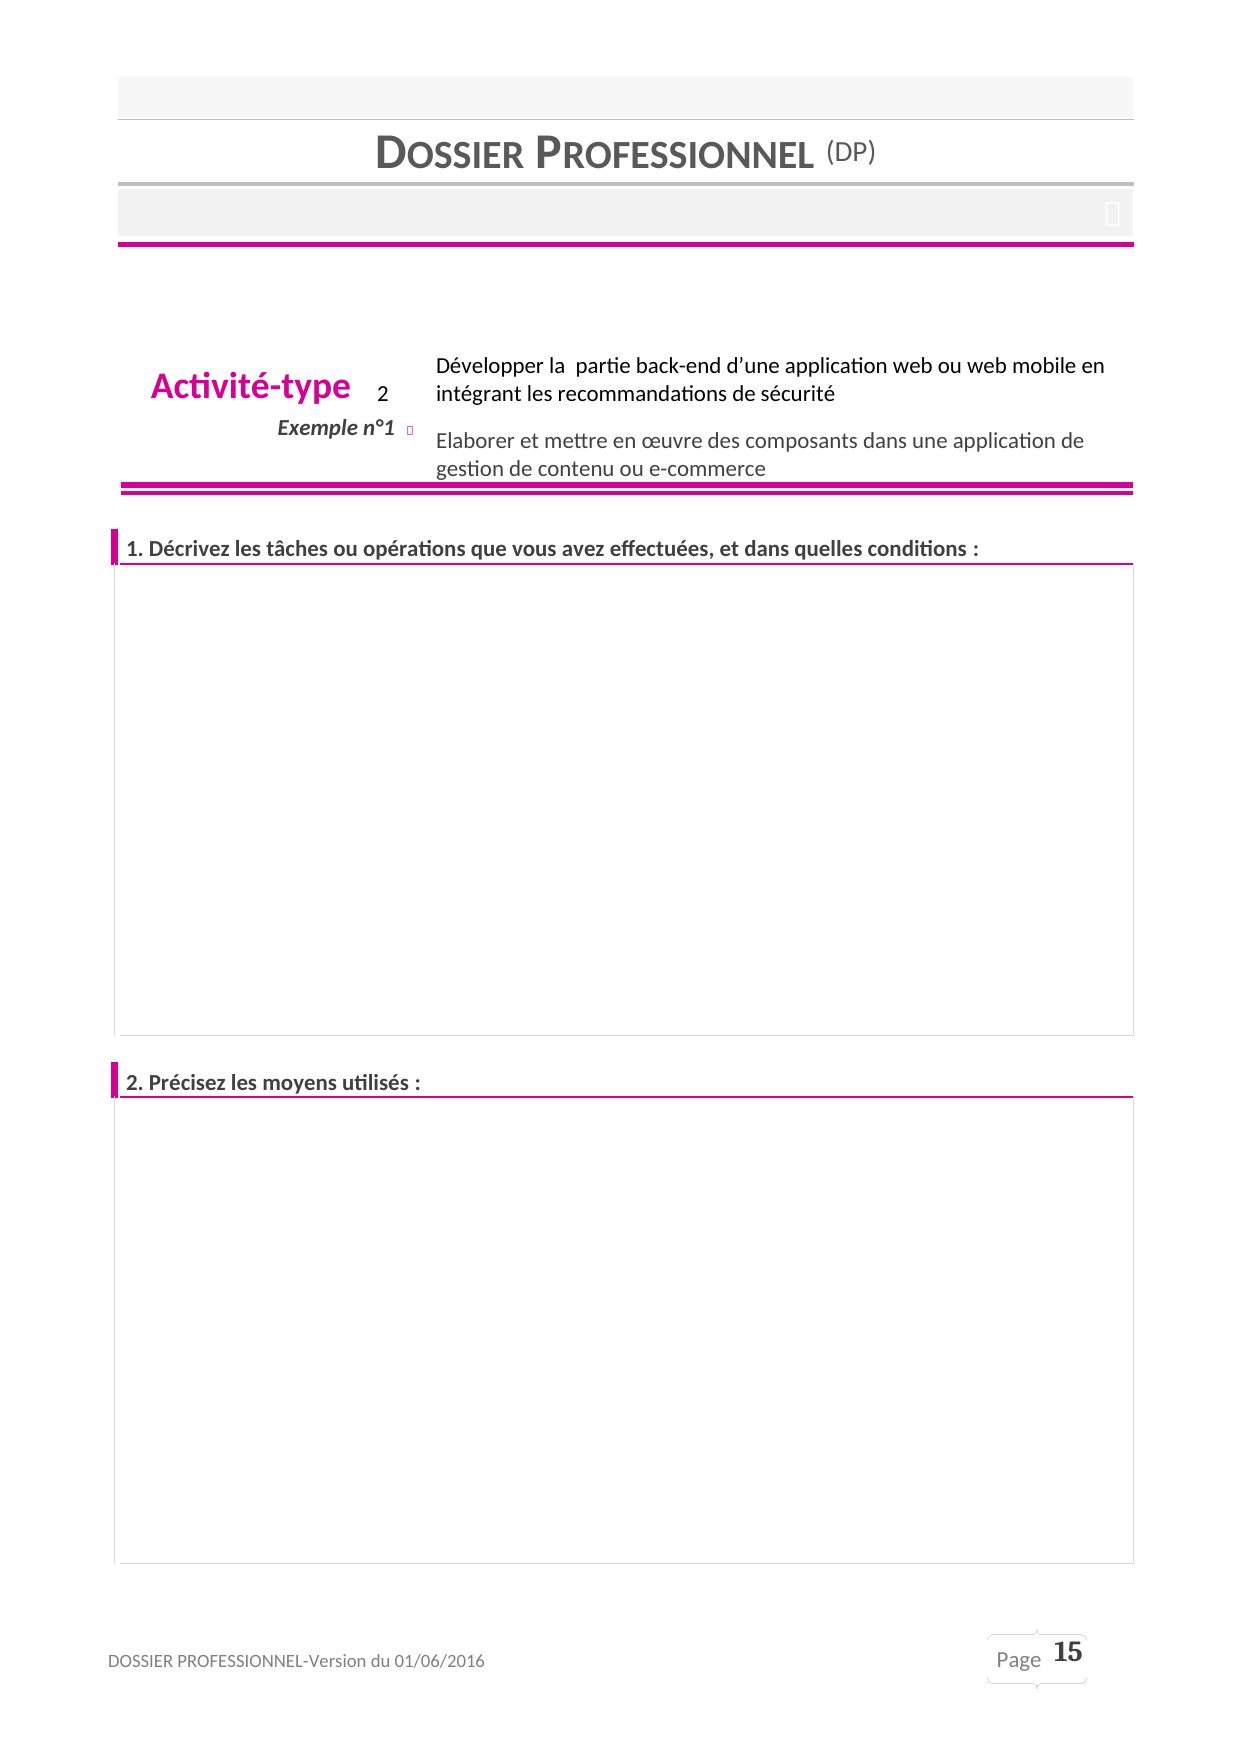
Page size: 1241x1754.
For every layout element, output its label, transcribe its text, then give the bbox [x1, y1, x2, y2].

table_cell Développer la partie back-end d’une application web ou web mobile en intégrant les recommandations de sécurité [425, 346, 1133, 407]
table_cell [115, 1563, 1133, 1598]
table_cell [115, 482, 424, 528]
table_cell Exemple n°1  [115, 408, 424, 482]
table_cell [115, 563, 1133, 1035]
table_header [425, 275, 1133, 346]
table_cell Activité-type [115, 346, 366, 407]
table_cell 2. Précisez les moyens utilisés : [118, 1062, 1133, 1096]
table_cell Elaborer et mettre en œuvre des composants dans une application de gestion de contenu ou e-commerce [425, 408, 1133, 482]
table_cell 2 [366, 346, 424, 407]
table_cell [425, 495, 1133, 528]
table_cell 1. Décrivez les tâches ou opérations que vous avez effectuées, et dans quelles conditions : [118, 529, 1133, 562]
table_header [115, 275, 366, 346]
table_cell [115, 1096, 1133, 1563]
table_cell [115, 1035, 1133, 1062]
table_header [366, 275, 424, 346]
